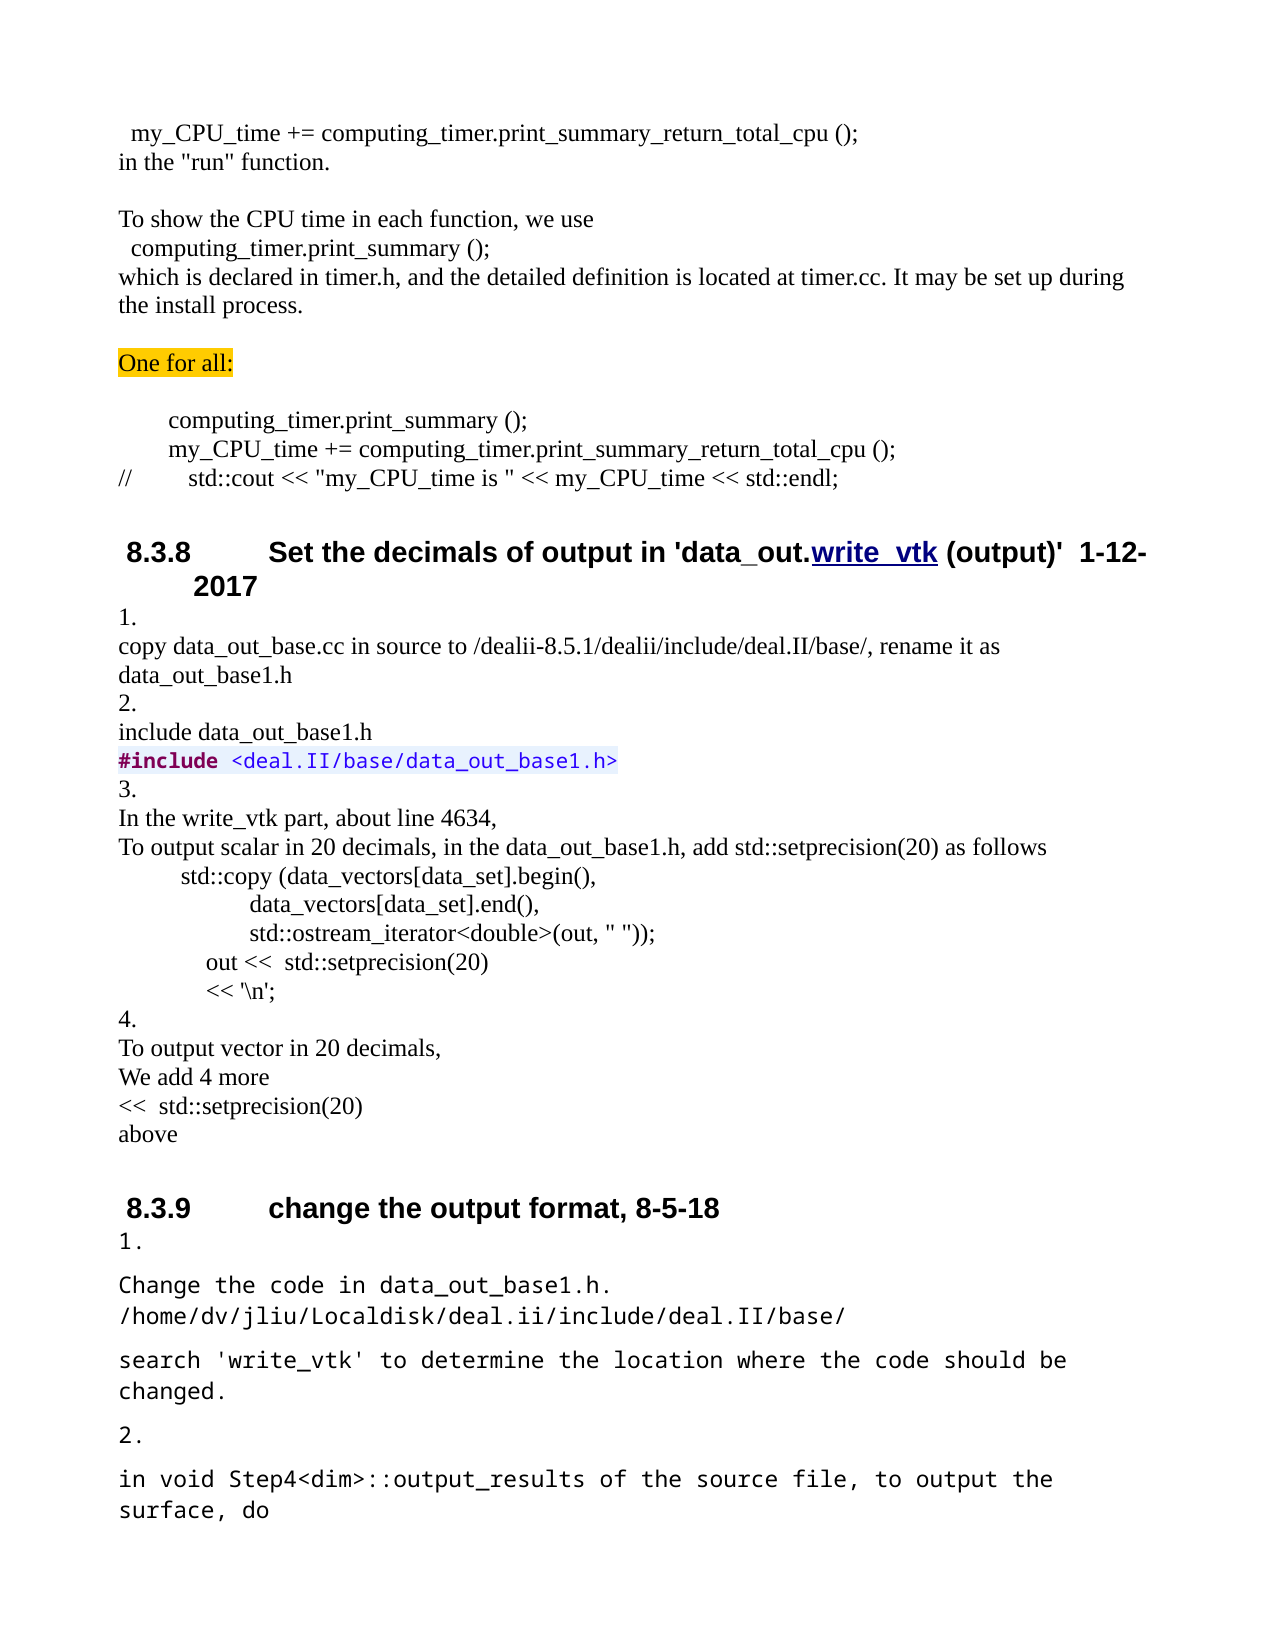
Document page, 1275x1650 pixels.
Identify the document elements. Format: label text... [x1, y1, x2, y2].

text my_CPU_time += computing_timer.print_summary_return_total_cpu (); [118, 118, 1157, 147]
text Change the code in data_out_base1.h. /home/dv/jliu/Localdisk/deal.ii/include/deal.II/base/ [118, 1269, 1157, 1331]
text in void Step4<dim>::output_results of the source file, to output the surface, do [118, 1463, 1157, 1525]
text 2. [118, 1419, 1157, 1450]
text search 'write_vtk' to determine the location where the code should be changed. [118, 1344, 1157, 1406]
text 1. [118, 602, 1157, 631]
text One for all: [118, 348, 1157, 377]
text << std::setprecision(20) [118, 1091, 1157, 1119]
subtitle Set the decimals of output in 'data_out.write_vtk (output)' 1-12-2017 [118, 535, 1157, 602]
text std::ostream_iterator<double>(out, " ")); [118, 918, 1157, 947]
text computing_timer.print_summary (); [118, 406, 1157, 434]
text To output scalar in 20 decimals, in the data_out_base1.h, add std::setprecision(20) as follows [118, 832, 1157, 861]
subtitle change the output format, 8-5-18 [118, 1192, 1157, 1225]
text std::copy (data_vectors[data_set].begin(), [118, 861, 1157, 889]
text my_CPU_time += computing_timer.print_summary_return_total_cpu (); [118, 434, 1157, 463]
text 4. [118, 1004, 1157, 1033]
text above [118, 1119, 1157, 1148]
text in the "run" function. [118, 147, 1157, 176]
text which is declared in timer.h, and the detailed definition is located at timer.cc. It may be set up during the install process. [118, 262, 1157, 319]
text << '\n'; [118, 976, 1157, 1004]
text To output vector in 20 decimals, [118, 1033, 1157, 1062]
text data_vectors[data_set].end(), [118, 889, 1157, 918]
text In the write_vtk part, about line 4634, [118, 803, 1157, 832]
text copy data_out_base.cc in source to /dealii-8.5.1/dealii/include/deal.II/base/, rename it as data_out_base1.h [118, 631, 1157, 688]
text include data_out_base1.h [118, 717, 1157, 746]
text 1. [118, 1225, 1157, 1256]
text We add 4 more [118, 1062, 1157, 1091]
text 3. [118, 774, 1157, 803]
text out << std::setprecision(20) [118, 947, 1157, 976]
text #include <deal.II/base/data_out_base1.h> [118, 746, 1157, 774]
text computing_timer.print_summary (); [118, 233, 1157, 262]
text // std::cout << "my_CPU_time is " << my_CPU_time << std::endl; [118, 463, 1157, 492]
text To show the CPU time in each function, we use [118, 204, 1157, 233]
text 2. [118, 688, 1157, 717]
